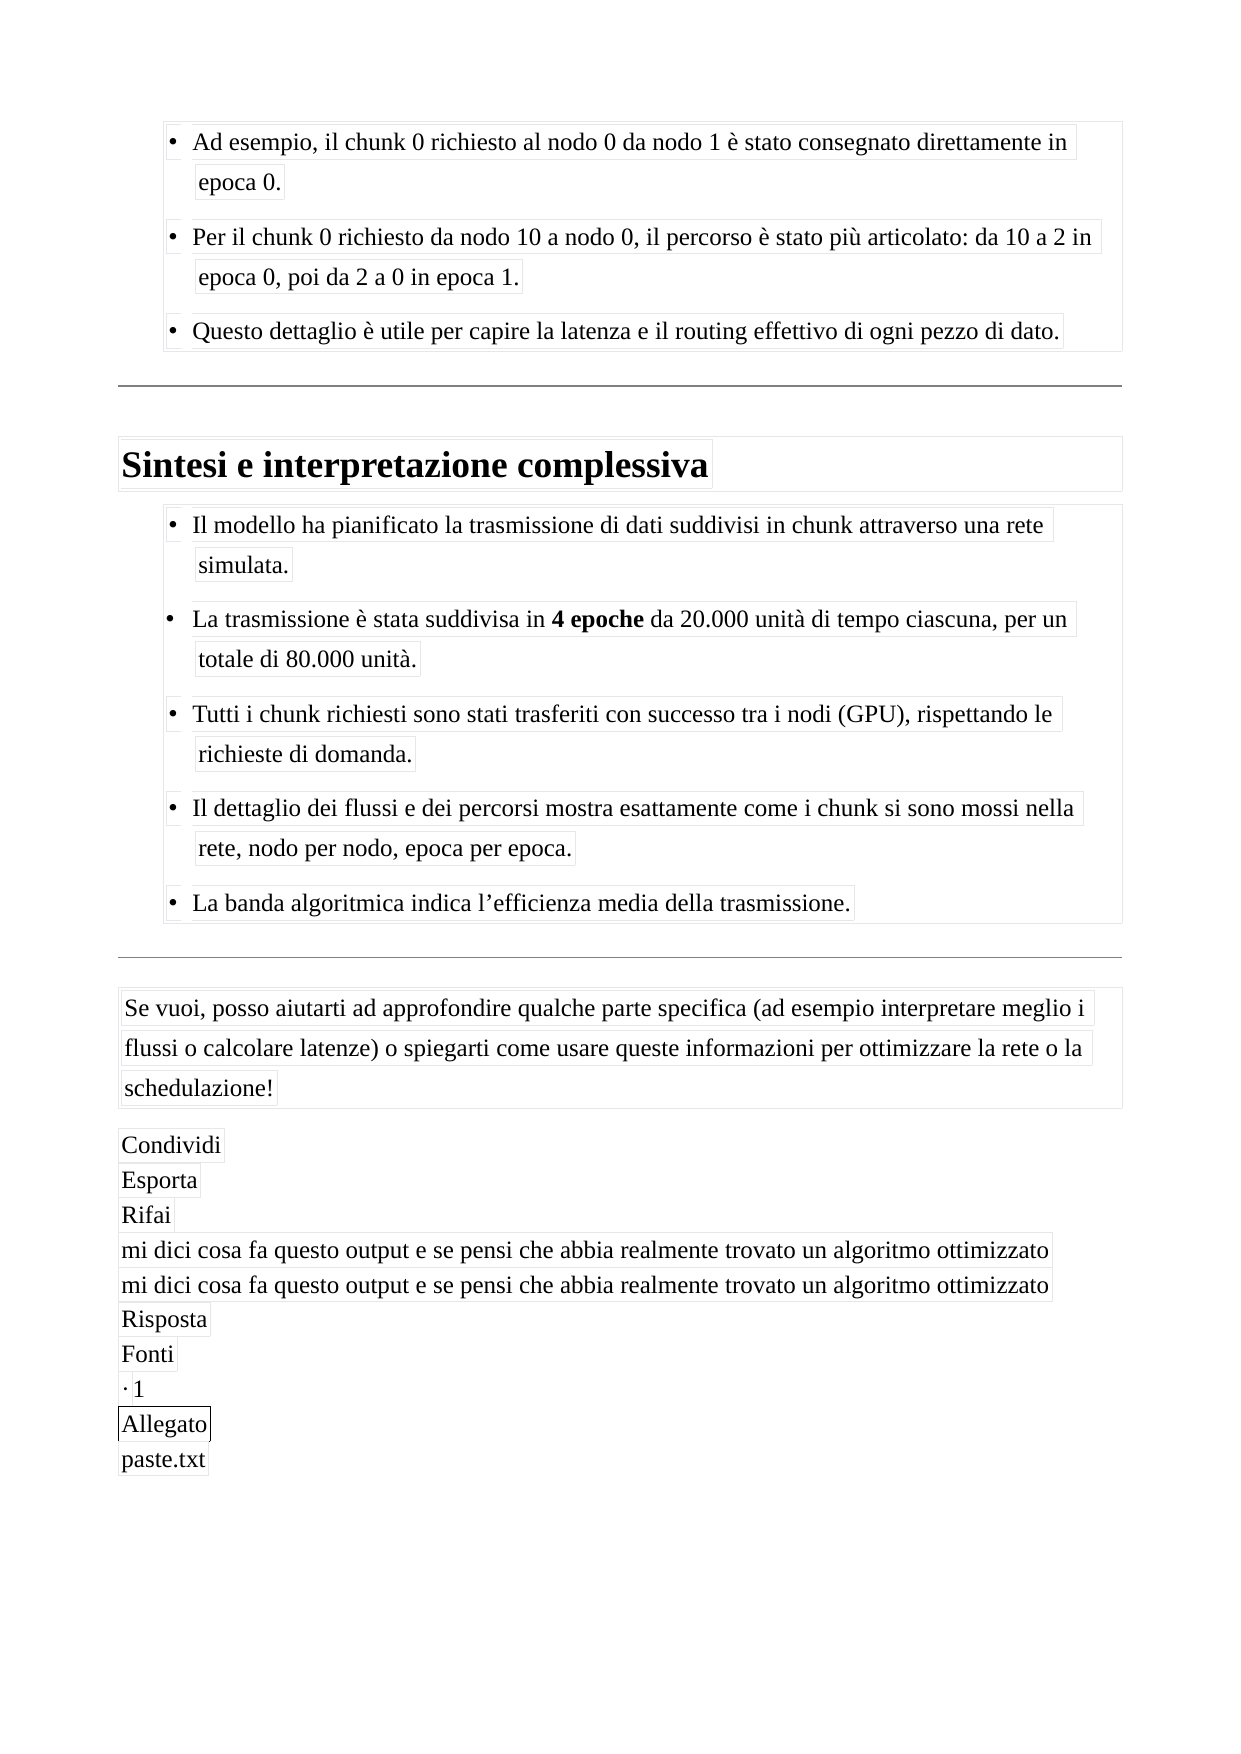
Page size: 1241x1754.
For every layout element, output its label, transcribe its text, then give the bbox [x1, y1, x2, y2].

text [211, 1302, 1122, 1336]
text [211, 1406, 1122, 1441]
text [1053, 1232, 1122, 1267]
text mi dici cosa fa questo output e se pensi che abbia realmente trovato un algoritmo ottimizzato [119, 1233, 1052, 1267]
text Allegato [119, 1407, 210, 1441]
text [225, 1128, 1122, 1162]
text ·1 [119, 1372, 132, 1406]
list Tutti i chunk richiesti sono stati trasferiti con successo tra i nodi (GPU), rispettando le richieste di domanda. [164, 693, 1122, 771]
text [209, 1441, 1122, 1476]
text Fonti [119, 1337, 177, 1371]
list Per il chunk 0 richiesto da nodo 10 a nodo 0, il percorso è stato più articolato: da 10 a 2 in epoca 0, poi da 2 a 0 in epoca 1. [164, 216, 1122, 293]
text mi dici cosa fa questo output e se pensi che abbia realmente trovato un algoritmo ottimizzato [119, 1268, 1052, 1301]
list La banda algoritmica indica l’efficienza media della trasmissione. [164, 882, 1122, 923]
text Se vuoi, posso aiutarti ad approfondire qualche parte specifica (ad esempio interpretare meglio i flussi o calcolare latenze) o spiegarti come usare queste informazioni per ottimizzare la rete o la schedulazione! [119, 988, 1122, 1108]
text [201, 1162, 1122, 1197]
list Questo dettaglio è utile per capire la latenza e il routing effettivo di ogni pezzo di dato. [164, 310, 1122, 351]
list Il dettaglio dei flussi e dei percorsi mostra esattamente come i chunk si sono mossi nella rete, nodo per nodo, epoca per epoca. [164, 787, 1122, 865]
text Rifai [119, 1198, 174, 1232]
text [178, 1336, 1122, 1371]
subtitle Sintesi e interpretazione complessiva [119, 437, 1122, 491]
text ·1 [133, 1371, 1122, 1406]
list Il modello ha pianificato la trasmissione di dati suddivisi in chunk attraverso una rete simulata. [164, 505, 1122, 582]
text [1053, 1267, 1122, 1302]
text paste.txt [119, 1442, 208, 1475]
list La trasmissione è stata suddivisa in 4 epoche da 20.000 unità di tempo ciascuna, per un totale di 80.000 unità. [164, 598, 1122, 676]
text Risposta [119, 1303, 210, 1336]
list Ad esempio, il chunk 0 richiesto al nodo 0 da nodo 1 è stato consegnato direttamente in epoca 0. [164, 122, 1122, 199]
text [175, 1197, 1122, 1232]
text Condividi [119, 1129, 224, 1162]
text Esporta [119, 1164, 200, 1197]
